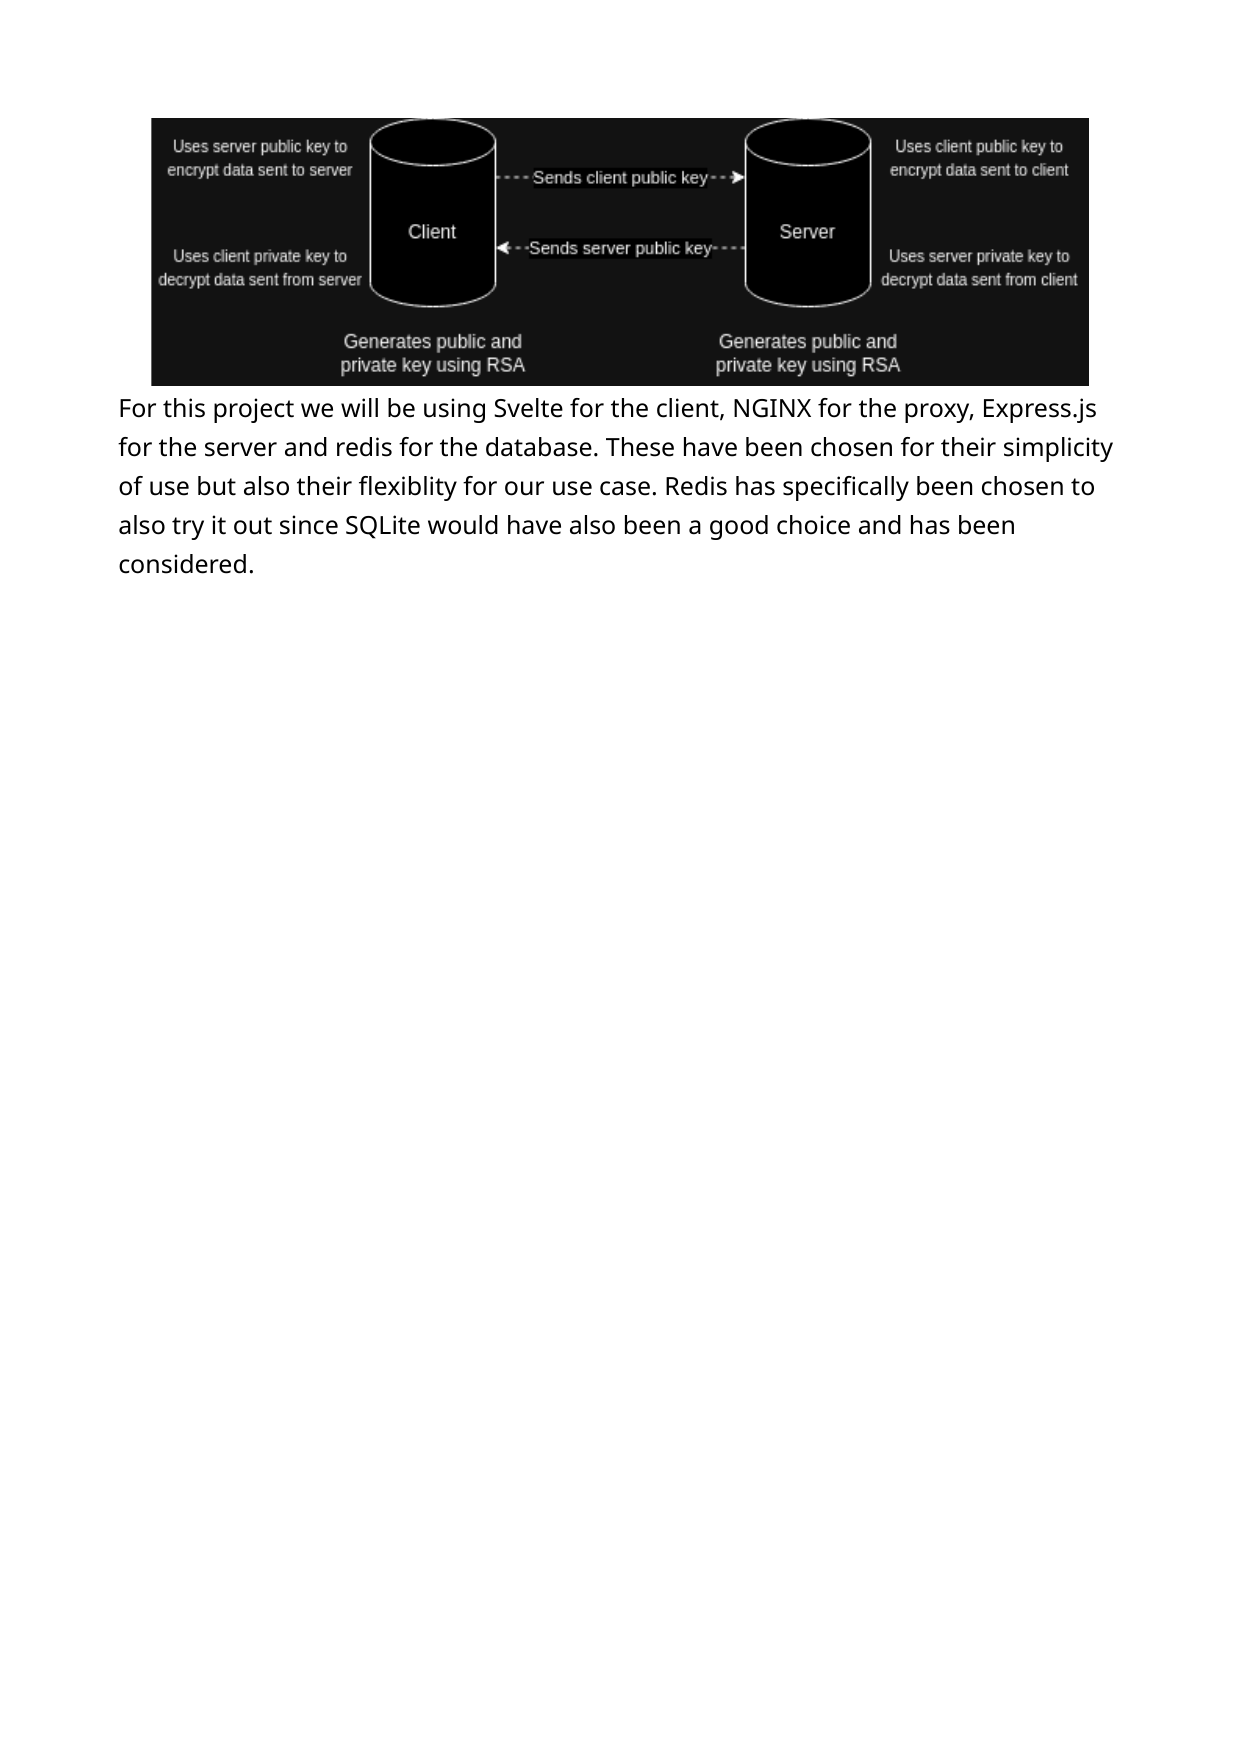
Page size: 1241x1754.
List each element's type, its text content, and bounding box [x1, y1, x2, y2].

text For this project we will be using Svelte for the client, NGINX for the proxy, Express.js for the server and redis for the database. These have been chosen for their simplicity of use but also their flexiblity for our use case. Redis has specifically been chosen to also try it out since SQLite would have also been a good choice and has been considered. [118, 118, 1122, 581]
picture [151, 118, 1089, 386]
